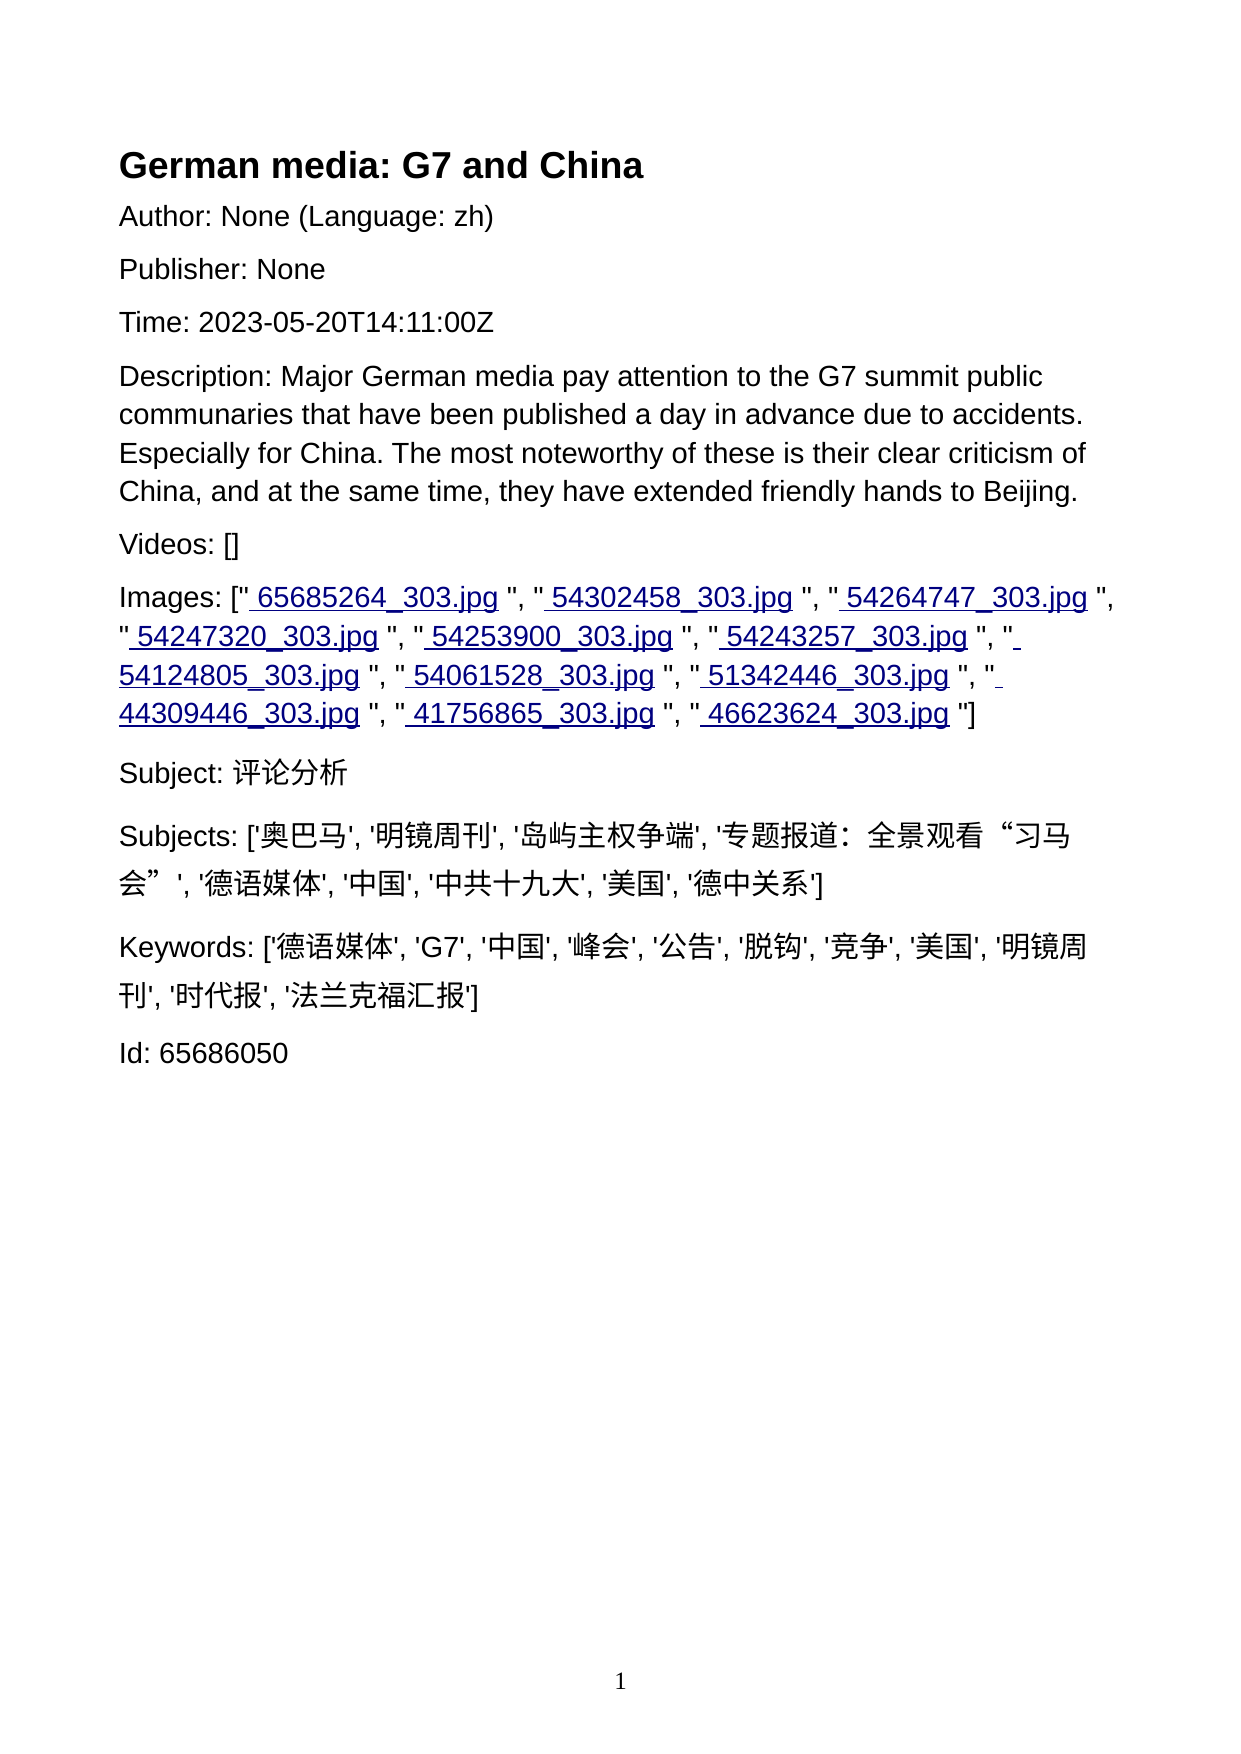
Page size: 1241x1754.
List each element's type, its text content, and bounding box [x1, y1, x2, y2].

text Author: None (Language: zh) [118, 199, 1122, 233]
text Images: [" 65685264_303.jpg ", " 54302458_303.jpg ", " 54264747_303.jpg ", " 54247320_303.jpg ", " 54253900_303.jpg ", " 54243257_303.jpg ", " 54124805_303.jpg ", " 54061528_303.jpg ", " 51342446_303.jpg ", " 44309446_303.jpg ", " 41756865_303.jpg ", " 46623624_303.jpg "] [118, 580, 1122, 729]
text Publisher: None [118, 252, 1122, 286]
text Subject: 评论分析 [118, 749, 1122, 791]
text Description: Major German media pay attention to the G7 summit public communaries that have been published a day in advance due to accidents. Especially for China. The most noteworthy of these is their clear criticism of China, and at the same time, they have extended friendly hands to Beijing. [118, 358, 1122, 508]
text Time: 2023-05-20T14:11:00Z [118, 305, 1122, 339]
text Keywords: ['德语媒体', 'G7', '中国', '峰会', '公告', '脱钩', '竞争', '美国', '明镜周刊', '时代报', '法兰克福汇报'] [118, 924, 1122, 1015]
text Videos: [] [118, 527, 1122, 561]
text Subjects: ['奥巴马', '明镜周刊', '岛屿主权争端', '专题报道：全景观看“习马会”', '德语媒体', '中国', '中共十九大', '美国', '德中关系'] [118, 812, 1122, 903]
text Id: 65686050 [118, 1036, 1122, 1069]
subtitle German media: G7 and China [118, 143, 1122, 187]
